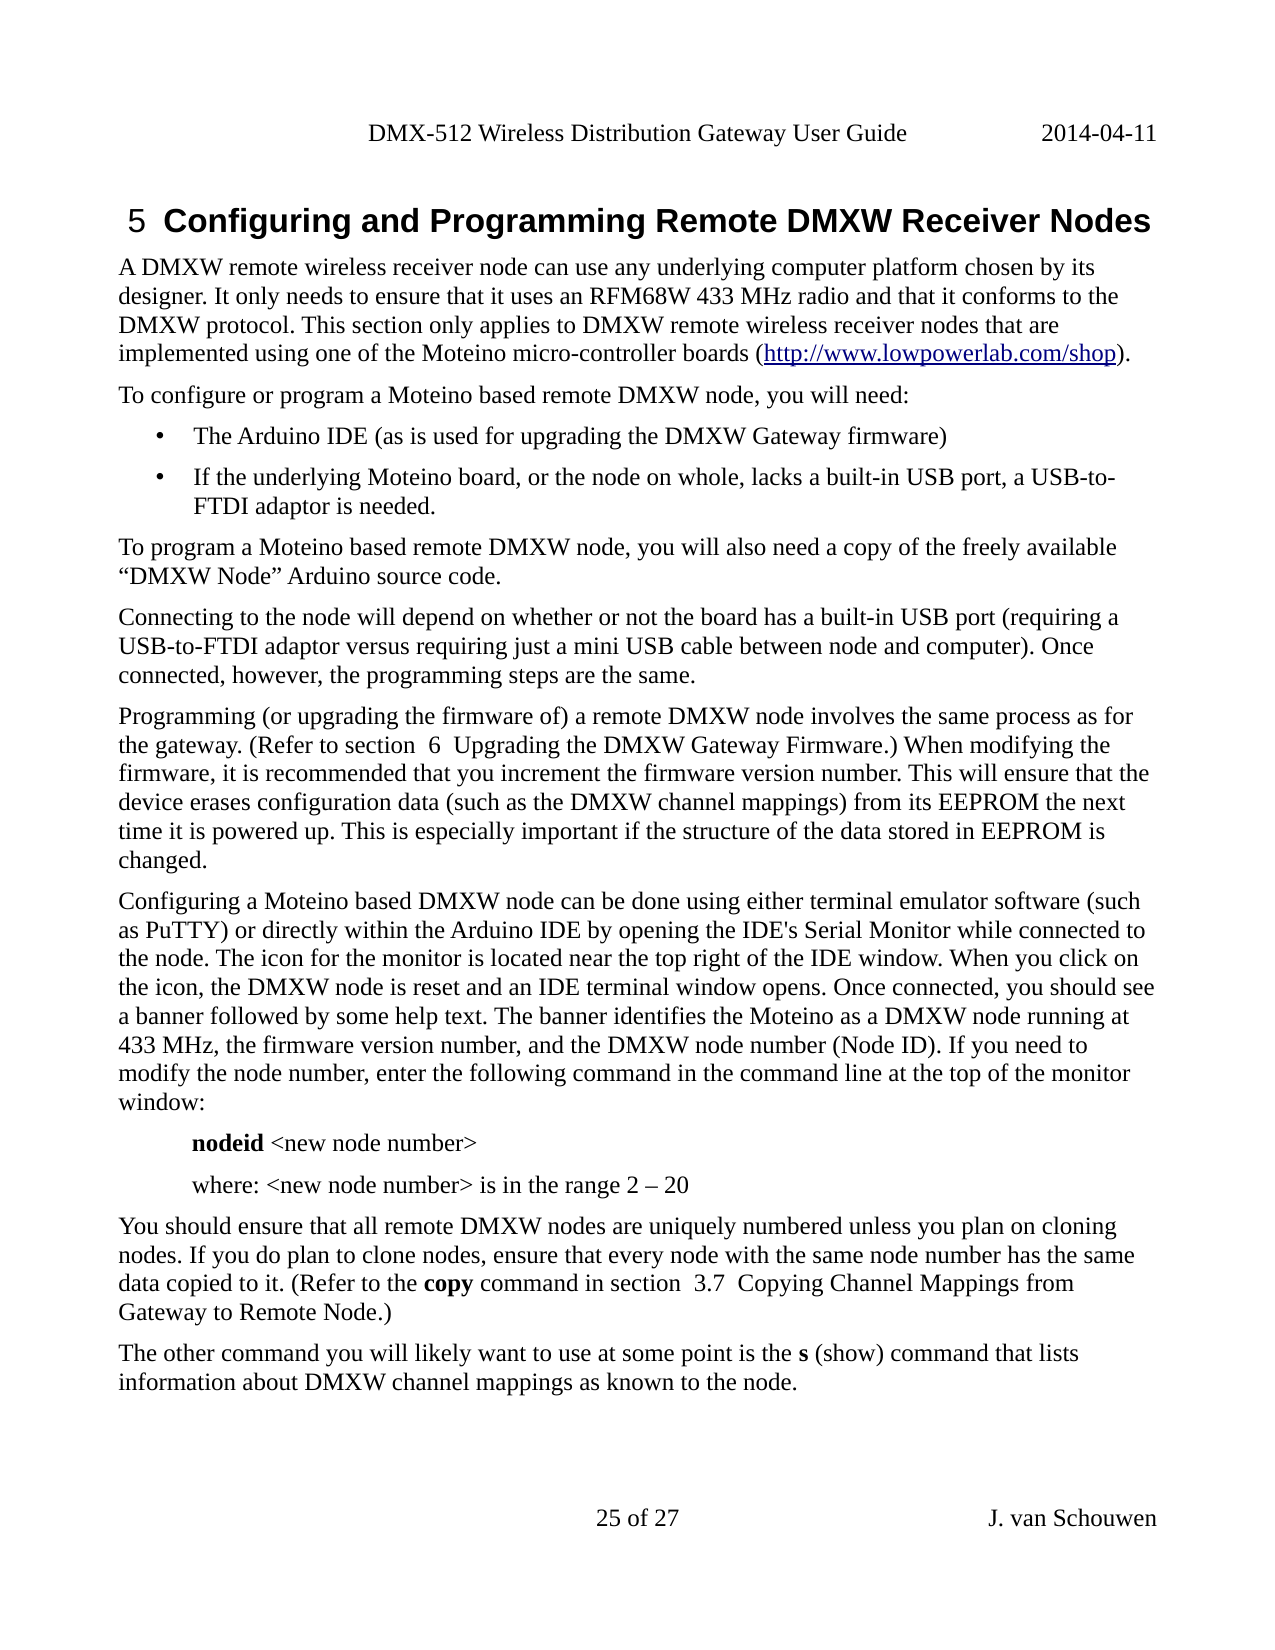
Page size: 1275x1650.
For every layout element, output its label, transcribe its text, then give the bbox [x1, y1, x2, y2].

text To program a Moteino based remote DMXW node, you will also need a copy of the freely available “DMXW Node” Arduino source code. [118, 532, 1157, 590]
text Configuring a Moteino based DMXW node can be done using either terminal emulator software (such as PuTTY) or directly within the Arduino IDE by opening the IDE's Serial Monitor while connected to the node. The icon for the monitor is located near the top right of the IDE window. When you click on the icon, the DMXW node is reset and an IDE terminal window opens. Once connected, you should see a banner followed by some help text. The banner identifies the Moteino as a DMXW node running at 433 MHz, the firmware version number, and the DMXW node number (Node ID). If you need to modify the node number, enter the following command in the command line at the top of the monitor window: [118, 886, 1157, 1116]
text where: <new node number> is in the range 2 – 20 [192, 1170, 1157, 1198]
list The Arduino IDE (as is used for upgrading the DMXW Gateway firmware) [156, 421, 1157, 450]
text A DMXW remote wireless receiver node can use any underlying computer platform chosen by its designer. It only needs to ensure that it uses an RFM68W 433 MHz radio and that it conforms to the DMXW protocol. This section only applies to DMXW remote wireless receiver nodes that are implemented using one of the Moteino micro-controller boards (http://www.lowpowerlab.com/shop). [118, 252, 1157, 367]
text You should ensure that all remote DMXW nodes are uniquely numbered unless you plan on cloning nodes. If you do plan to clone nodes, ensure that every node with the same node number has the same data copied to it. (Refer to the copy command in section 3.7 Copying Channel Mappings from Gateway to Remote Node.) [118, 1211, 1157, 1326]
text nodeid <new node number> [192, 1128, 1157, 1157]
text To configure or program a Moteino based remote DMXW node, you will need: [118, 380, 1157, 408]
list If the underlying Moteino board, or the node on whole, lacks a built-in USB port, a USB-to-FTDI adaptor is needed. [156, 462, 1157, 520]
text Connecting to the node will depend on whether or not the board has a built-in USB port (requiring a USB-to-FTDI adaptor versus requiring just a mini USB cable between node and computer). Once connected, however, the programming steps are the same. [118, 602, 1157, 688]
text The other command you will likely want to use at some point is the s (show) command that lists information about DMXW channel mappings as known to the node. [118, 1338, 1157, 1396]
subtitle Configuring and Programming Remote DMXW Receiver Nodes [118, 201, 1157, 240]
text Programming (or upgrading the firmware of) a remote DMXW node involves the same process as for the gateway. (Refer to section 6 Upgrading the DMXW Gateway Firmware.) When modifying the firmware, it is recommended that you increment the firmware version number. This will ensure that the device erases configuration data (such as the DMXW channel mappings) from its EEPROM the next time it is powered up. This is especially important if the structure of the data stored in EEPROM is changed. [118, 701, 1157, 873]
